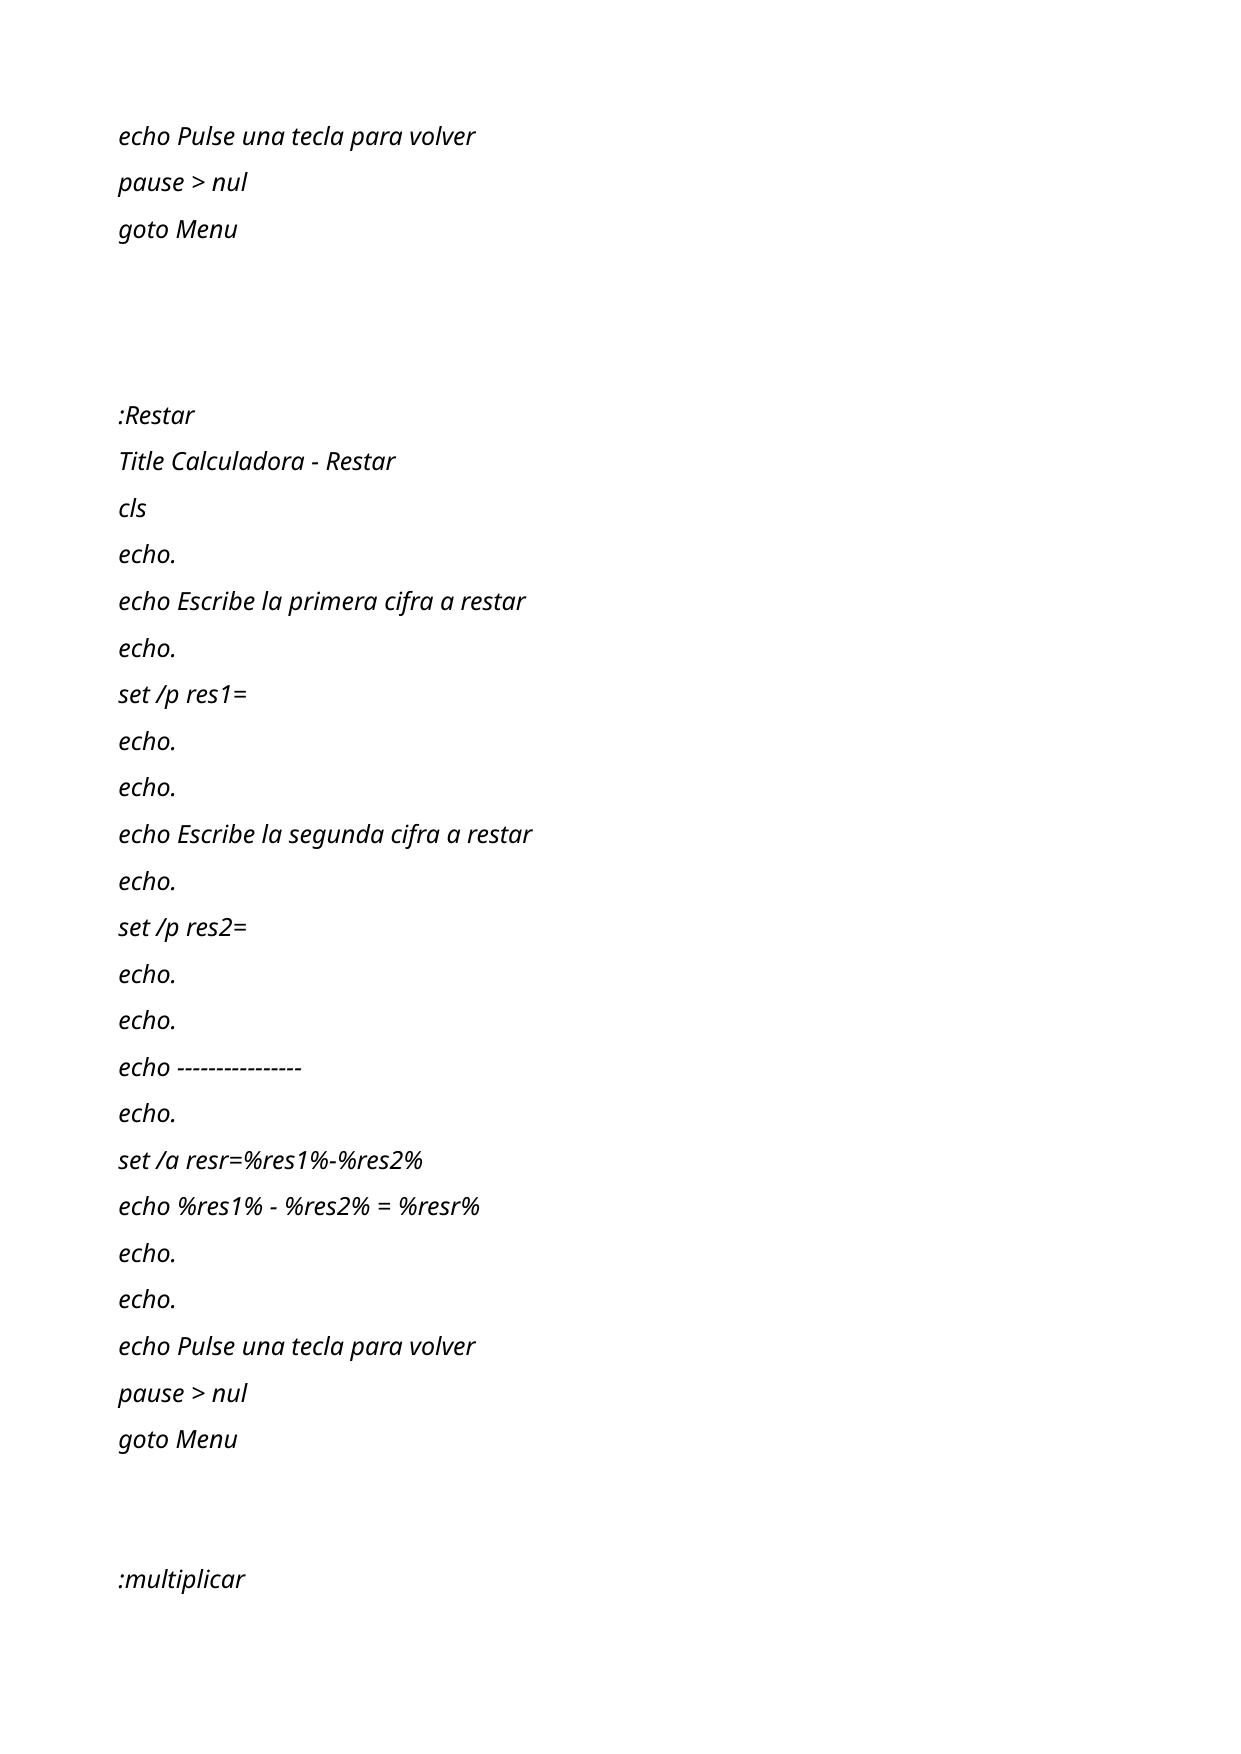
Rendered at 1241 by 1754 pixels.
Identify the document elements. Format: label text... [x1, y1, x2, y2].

text echo. [118, 956, 1122, 990]
text goto Menu [118, 1422, 1122, 1456]
text echo. [118, 723, 1122, 757]
text set /p res1= [118, 677, 1122, 711]
text echo. [118, 537, 1122, 571]
text echo ---------------- [118, 1049, 1122, 1083]
text echo. [118, 1282, 1122, 1316]
text :multiplicar [118, 1562, 1122, 1596]
text echo Escribe la primera cifra a restar [118, 584, 1122, 618]
text echo %res1% - %res2% = %resr% [118, 1189, 1122, 1223]
text echo. [118, 630, 1122, 664]
text echo. [118, 863, 1122, 897]
text pause > nul [118, 1375, 1122, 1409]
text echo. [118, 770, 1122, 804]
text echo. [118, 1096, 1122, 1130]
text echo Pulse una tecla para volver [118, 118, 1122, 152]
text goto Menu [118, 211, 1122, 245]
text echo. [118, 1003, 1122, 1037]
text echo Escribe la segunda cifra a restar [118, 817, 1122, 851]
text pause > nul [118, 165, 1122, 199]
text :Restar [118, 397, 1122, 432]
text Title Calculadora - Restar [118, 444, 1122, 478]
text set /p res2= [118, 910, 1122, 944]
text echo Pulse una tecla para volver [118, 1329, 1122, 1363]
text set /a resr=%res1%-%res2% [118, 1142, 1122, 1177]
text cls [118, 491, 1122, 525]
text echo. [118, 1236, 1122, 1270]
